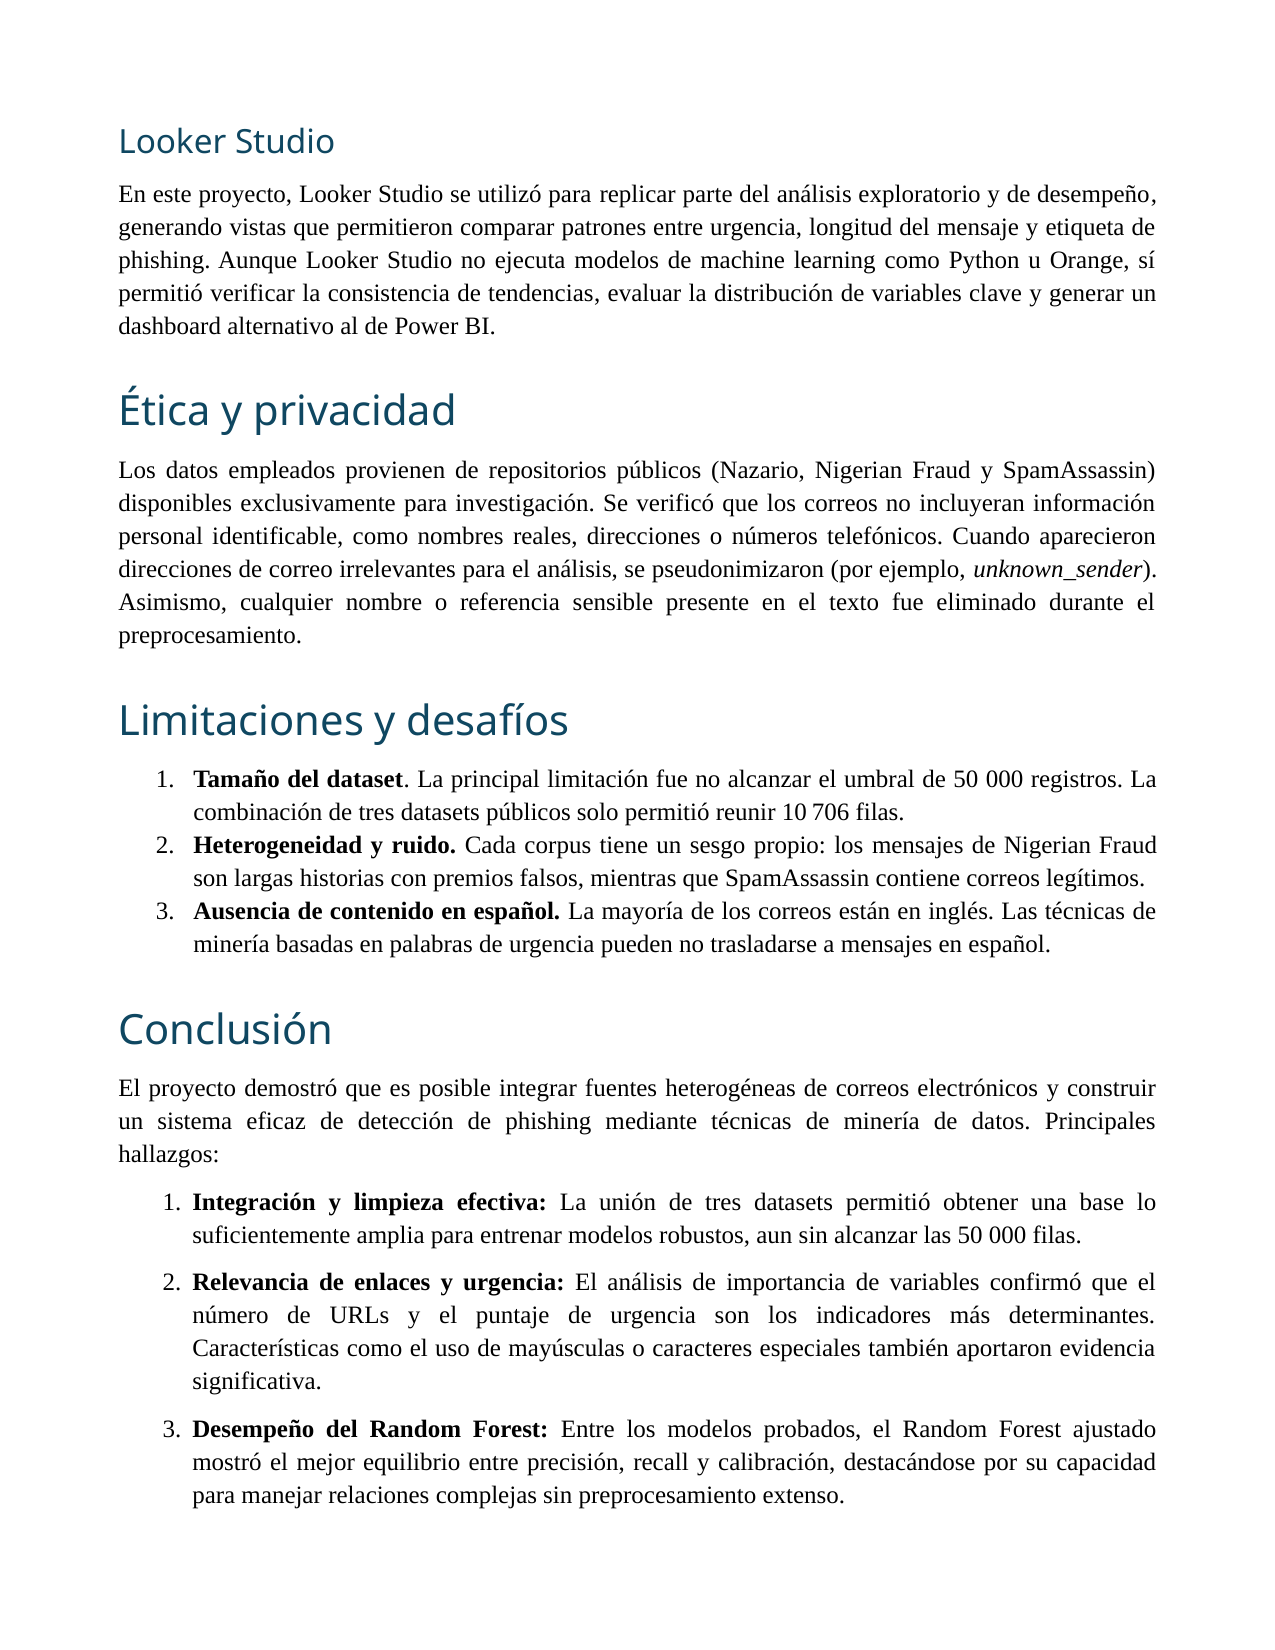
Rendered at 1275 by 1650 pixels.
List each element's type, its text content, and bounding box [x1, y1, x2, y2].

list Ausencia de contenido en español. La mayoría de los correos están en inglés. Las técnicas de minería basadas en palabras de urgencia pueden no trasladarse a mensajes en español. [156, 896, 1157, 958]
list Desempeño del Random Forest: Entre los modelos probados, el Random Forest ajustado mostró el mejor equilibrio entre precisión, recall y calibración, destacándose por su capacidad para manejar relaciones complejas sin preprocesamiento extenso. [162, 1414, 1157, 1509]
list Integración y limpieza efectiva: La unión de tres datasets permitió obtener una base lo suficientemente amplia para entrenar modelos robustos, aun sin alcanzar las 50 000 filas. [162, 1187, 1157, 1248]
text En este proyecto, Looker Studio se utilizó para replicar parte del análisis exploratorio y de desempeño, generando vistas que permitieron comparar patrones entre urgencia, longitud del mensaje y etiqueta de phishing. Aunque Looker Studio no ejecuta modelos de machine learning como Python u Orange, sí permitió verificar la consistencia de tendencias, evaluar la distribución de variables clave y generar un dashboard alternativo al de Power BI. [118, 179, 1157, 339]
list Relevancia de enlaces y urgencia: El análisis de importancia de variables confirmó que el número de URLs y el puntaje de urgencia son los indicadores más determinantes. Características como el uso de mayúsculas o caracteres especiales también aportaron evidencia significativa. [162, 1267, 1157, 1395]
subtitle Limitaciones y desafíos [118, 690, 1157, 747]
list Tamaño del dataset. La principal limitación fue no alcanzar el umbral de 50 000 registros. La combinación de tres datasets públicos solo permitió reunir 10 706 filas. [156, 764, 1157, 826]
text El proyecto demostró que es posible integrar fuentes heterogéneas de correos electrónicos y construir un sistema eficaz de detección de phishing mediante técnicas de minería de datos. Principales hallazgos: [118, 1073, 1157, 1168]
subtitle Conclusión [118, 999, 1157, 1056]
subtitle Ética y privacidad [118, 381, 1157, 438]
text Los datos empleados provienen de repositorios públicos (Nazario, Nigerian Fraud y SpamAssassin) disponibles exclusivamente para investigación. Se verificó que los correos no incluyeran información personal identificable, como nombres reales, direcciones o números telefónicos. Cuando aparecieron direcciones de correo irrelevantes para el análisis, se pseudonimizaron (por ejemplo, unknown_sender). Asimismo, cualquier nombre o referencia sensible presente en el texto fue eliminado durante el preprocesamiento. [118, 455, 1157, 649]
subtitle Looker Studio [118, 118, 1157, 163]
list Heterogeneidad y ruido. Cada corpus tiene un sesgo propio: los mensajes de Nigerian Fraud son largas historias con premios falsos, mientras que SpamAssassin contiene correos legítimos. [156, 830, 1157, 892]
